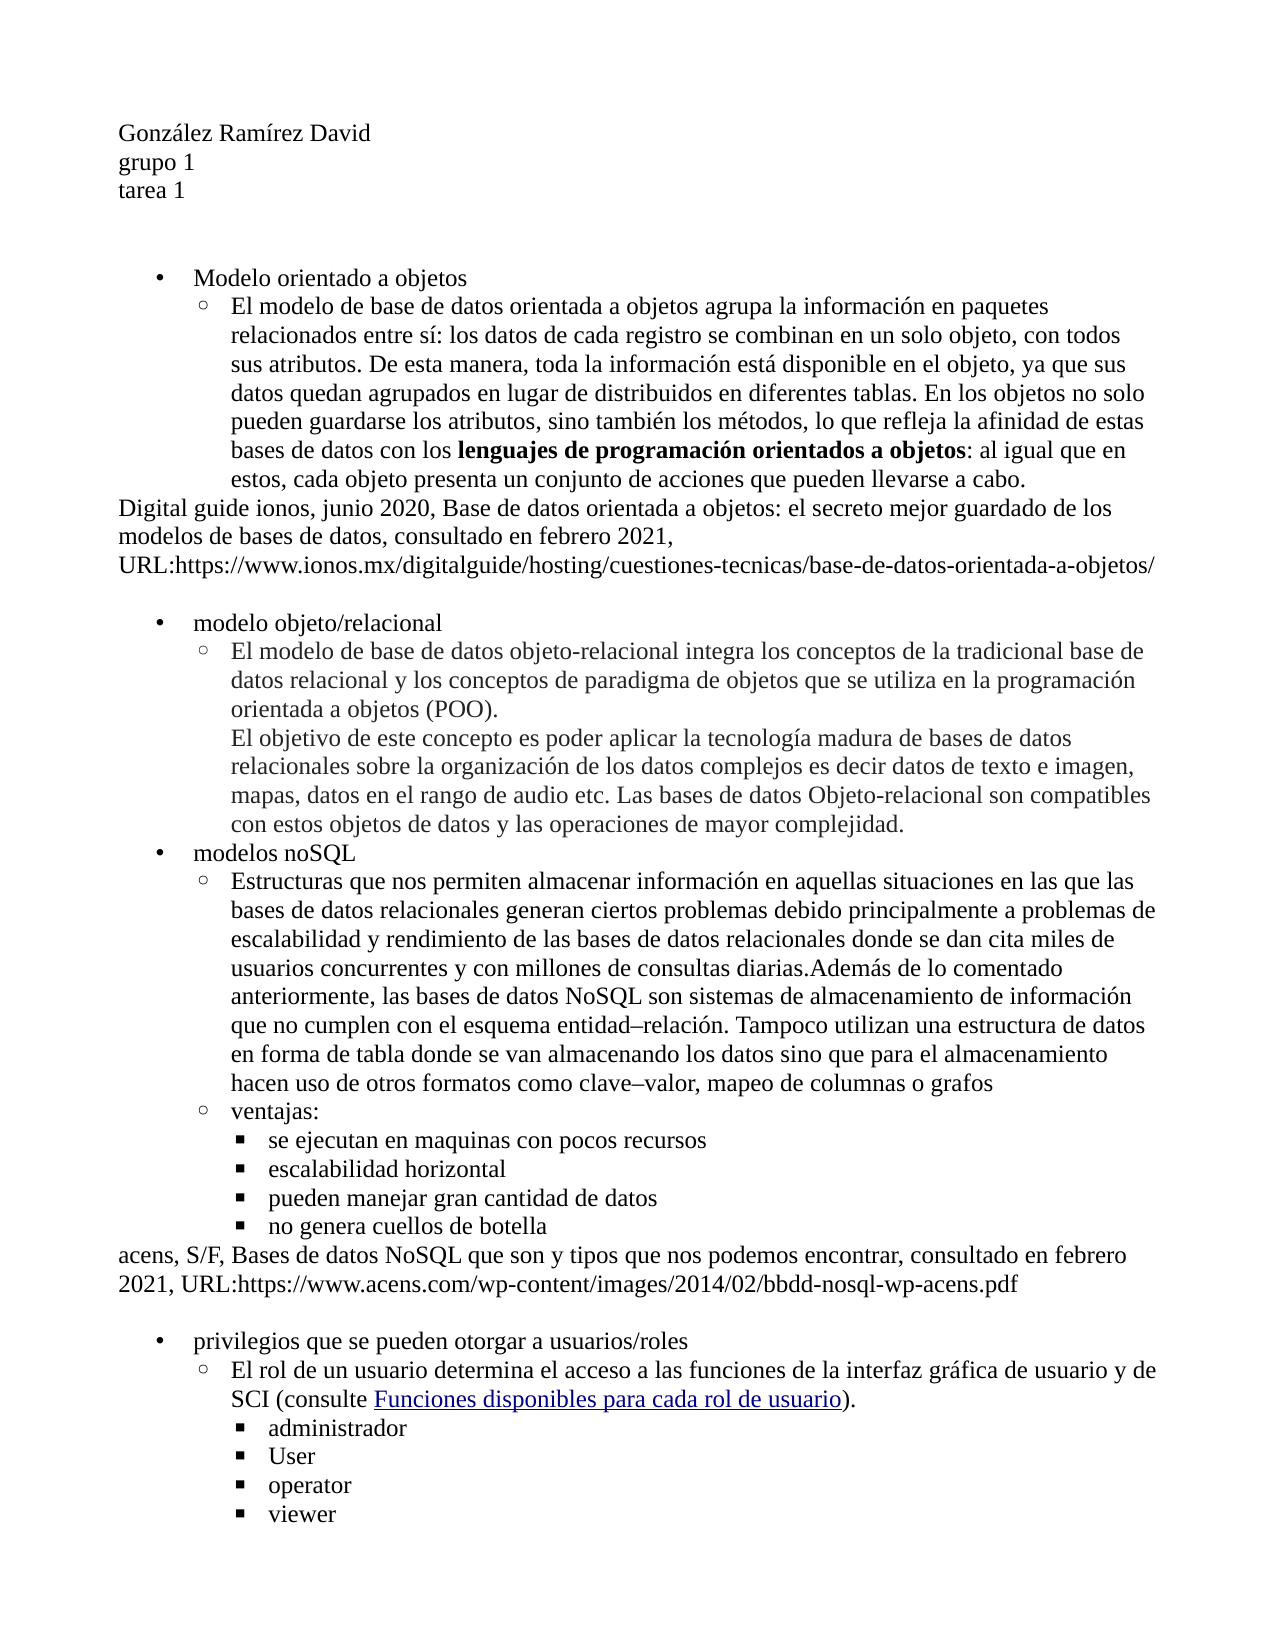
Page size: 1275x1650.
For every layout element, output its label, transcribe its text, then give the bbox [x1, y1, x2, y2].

list se ejecutan en maquinas con pocos recursos [231, 1125, 1157, 1154]
list ventajas: [193, 1096, 1157, 1125]
list pueden manejar gran cantidad de datos [231, 1183, 1157, 1211]
list privilegios que se pueden otorgar a usuarios/roles [156, 1326, 1157, 1355]
list El objetivo de este concepto es poder aplicar la tecnología madura de bases de datos relacionales sobre la organización de los datos complejos es decir datos de texto e imagen, mapas, datos en el rango de audio etc. Las bases de datos Objeto-relacional son compatibles con estos objetos de datos y las operaciones de mayor complejidad. [193, 723, 1157, 838]
list modelos noSQL [156, 838, 1157, 866]
list modelo objeto/relacional [156, 608, 1157, 636]
list viewer [231, 1499, 1157, 1528]
list administrador [231, 1413, 1157, 1441]
list Modelo orientado a objetos [156, 263, 1157, 291]
list El modelo de base de datos objeto-relacional integra los conceptos de la tradicional base de datos relacional y los conceptos de paradigma de objetos que se utiliza en la programación orientada a objetos (POO). [193, 636, 1157, 723]
list escalabilidad horizontal [231, 1154, 1157, 1183]
list El modelo de base de datos orientada a objetos agrupa la información en paquetes relacionados entre sí: los datos de cada registro se combinan en un solo objeto, con todos sus atributos. De esta manera, toda la información está disponible en el objeto, ya que sus datos quedan agrupados en lugar de distribuidos en diferentes tablas. En los objetos no solo pueden guardarse los atributos, sino también los métodos, lo que refleja la afinidad de estas bases de datos con los lenguajes de programación orientados a objetos: al igual que en estos, cada objeto presenta un conjunto de acciones que pueden llevarse a cabo. [193, 291, 1157, 493]
list operator [231, 1470, 1157, 1499]
text Digital guide ionos, junio 2020, Base de datos orientada a objetos: el secreto mejor guardado de los modelos de bases de datos, consultado en febrero 2021, URL:https://www.ionos.mx/digitalguide/hosting/cuestiones-tecnicas/base-de-datos-orientada-a-objetos/ [118, 493, 1157, 579]
list User [231, 1441, 1157, 1470]
text acens, S/F, Bases de datos NoSQL que son y tipos que nos podemos encontrar, consultado en febrero 2021, URL:https://www.acens.com/wp-content/images/2014/02/bbdd-nosql-wp-acens.pdf [118, 1240, 1157, 1298]
list Estructuras que nos permiten almacenar información en aquellas situaciones en las que las bases de datos relacionales generan ciertos problemas debido principalmente a problemas de escalabilidad y rendimiento de las bases de datos relacionales donde se dan cita miles de usuarios concurrentes y con millones de consultas diarias.Además de lo comentado anteriormente, las bases de datos NoSQL son sistemas de almacenamiento de información que no cumplen con el esquema entidad–relación. Tampoco utilizan una estructura de datos en forma de tabla donde se van almacenando los datos sino que para el almacenamiento hacen uso de otros formatos como clave–valor, mapeo de columnas o grafos [193, 866, 1157, 1096]
list El rol de un usuario determina el acceso a las funciones de la interfaz gráfica de usuario y de SCI (consulte Funciones disponibles para cada rol de usuario). [193, 1355, 1157, 1413]
list no genera cuellos de botella [231, 1211, 1157, 1240]
